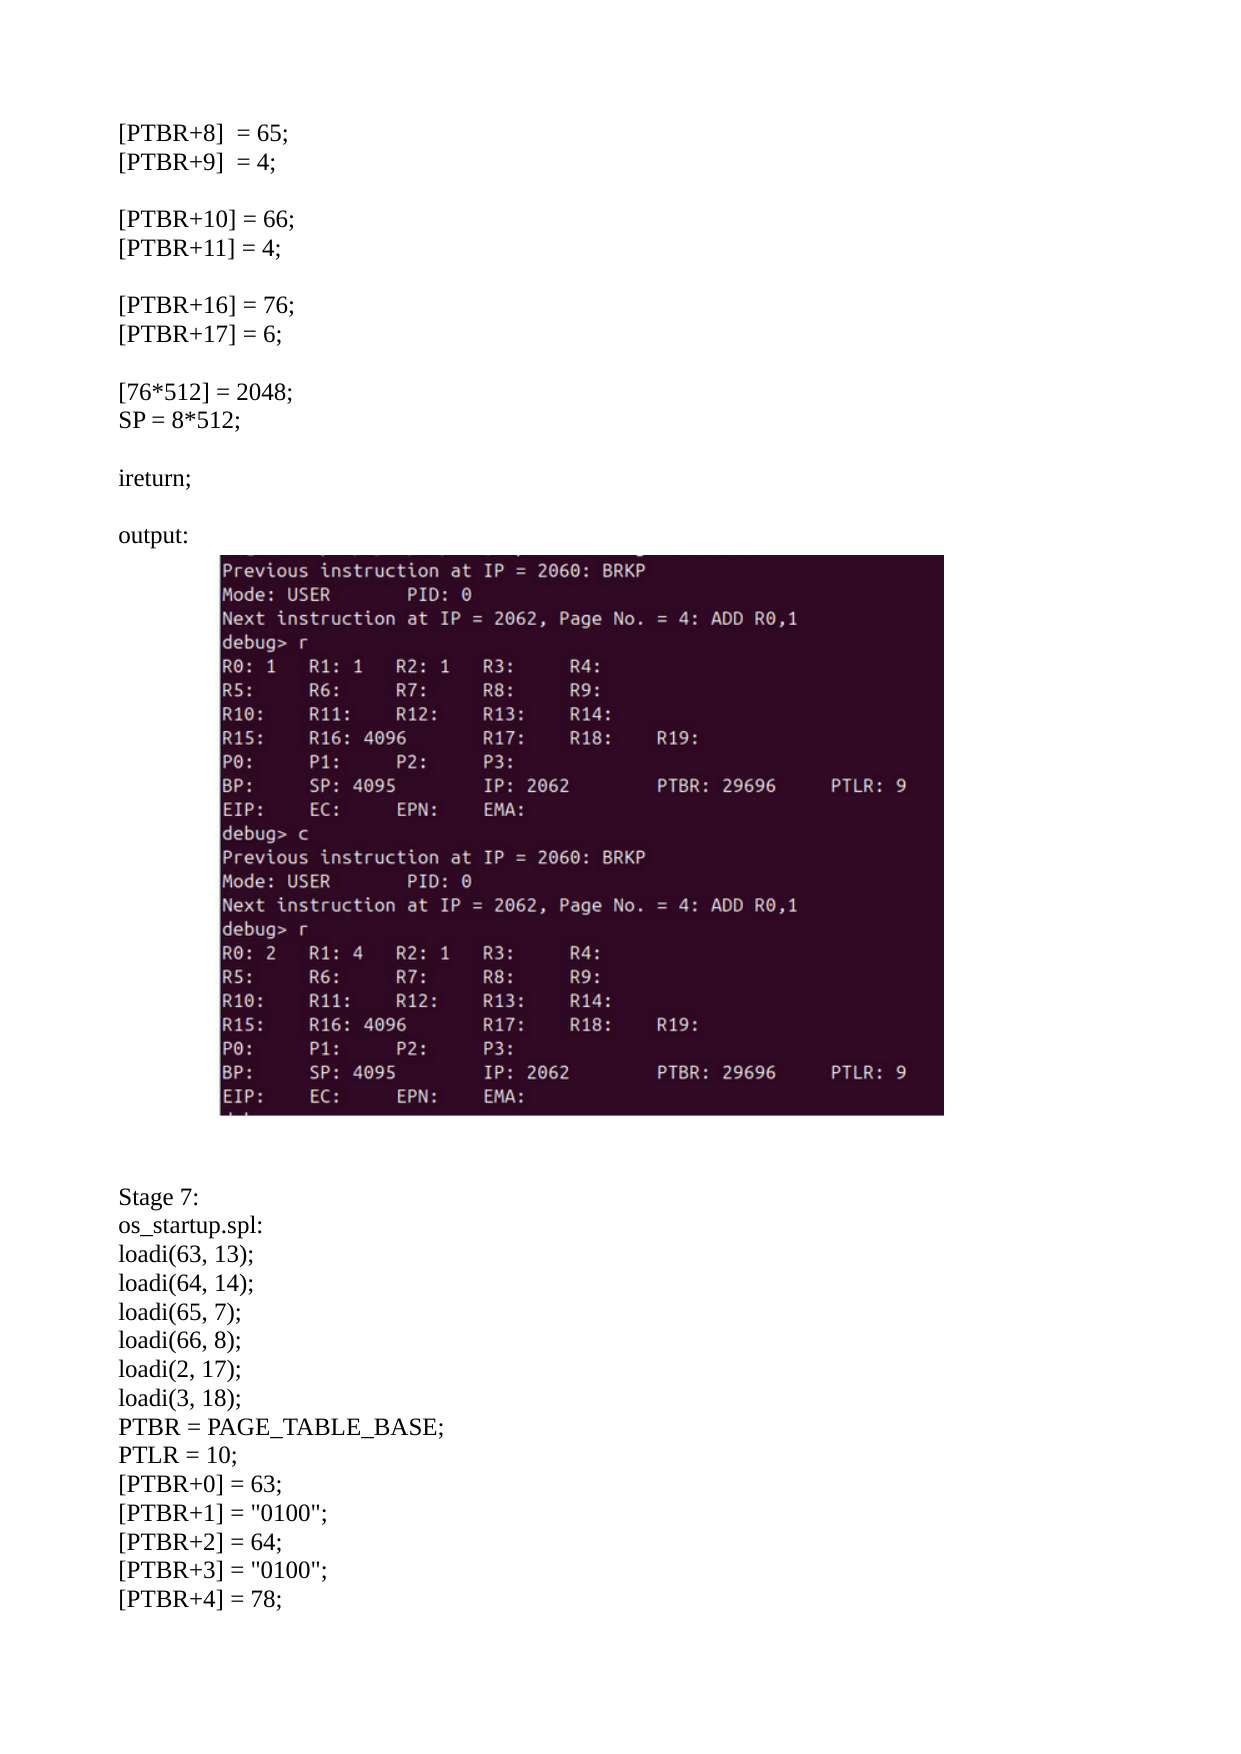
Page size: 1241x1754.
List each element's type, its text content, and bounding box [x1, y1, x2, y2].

text output: [118, 521, 1122, 549]
text [PTBR+8] = 65; [118, 118, 1122, 147]
text Stage 7: [118, 1182, 1122, 1211]
text loadi(65, 7); [118, 1297, 1122, 1326]
text [76*512] = 2048; [118, 377, 1122, 406]
text PTBR = PAGE_TABLE_BASE; [118, 1412, 1122, 1441]
text loadi(2, 17); [118, 1354, 1122, 1383]
text loadi(66, 8); [118, 1326, 1122, 1354]
text [PTBR+16] = 76; [118, 291, 1122, 319]
text [PTBR+0] = 63; [118, 1469, 1122, 1498]
text [PTBR+17] = 6; [118, 319, 1122, 348]
text [PTBR+1] = "0100"; [118, 1498, 1122, 1527]
text [PTBR+9] = 4; [118, 147, 1122, 176]
text [PTBR+10] = 66; [118, 204, 1122, 233]
text [PTBR+11] = 4; [118, 233, 1122, 262]
text [PTBR+4] = 78; [118, 1584, 1122, 1613]
text loadi(63, 13); [118, 1239, 1122, 1268]
picture [211, 555, 944, 1122]
text PTLR = 10; [118, 1441, 1122, 1469]
text os_startup.spl: [118, 1211, 1122, 1239]
text loadi(3, 18); [118, 1383, 1122, 1412]
text SP = 8*512; [118, 406, 1122, 434]
text loadi(64, 14); [118, 1268, 1122, 1297]
text [PTBR+2] = 64; [118, 1527, 1122, 1556]
text [PTBR+3] = "0100"; [118, 1556, 1122, 1584]
text ireturn; [118, 463, 1122, 492]
